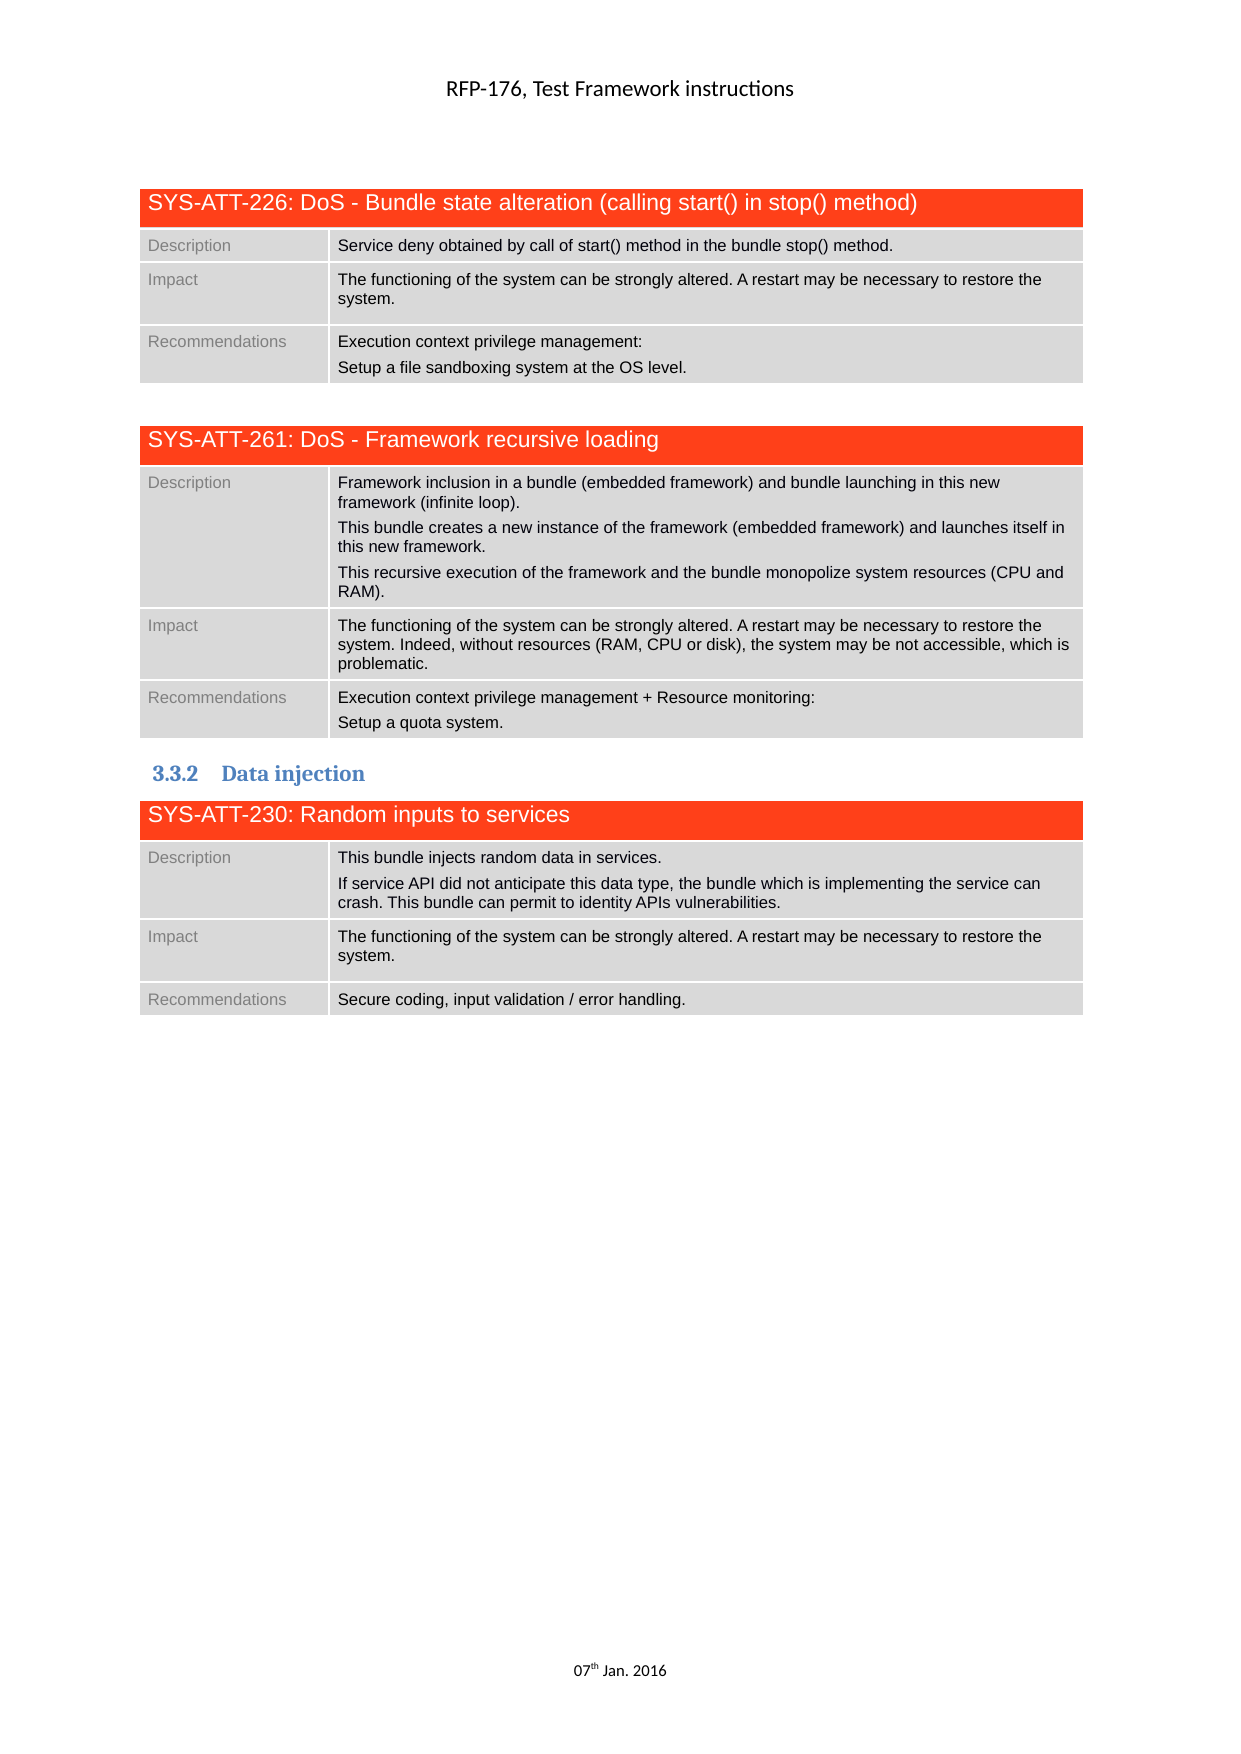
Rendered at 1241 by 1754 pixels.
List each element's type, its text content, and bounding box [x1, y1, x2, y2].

subtitle Data injection [148, 761, 1093, 787]
table_cell Execution context privilege management: Setup a file sandboxing system at the OS level. [330, 326, 1083, 383]
table_cell Recommendations [140, 983, 328, 1015]
table_cell Framework inclusion in a bundle (embedded framework) and bundle launching in this new framework (infinite loop). This bundle creates a new instance of the framework (embedded framework) and launches itself in this new framework. This recursive execution of the framework and the bundle monopolize system resources (CPU and RAM). [330, 467, 1083, 607]
table_cell Description [140, 842, 328, 918]
table_header SYS-ATT-261: DoS - Framework recursive loading [140, 426, 1083, 465]
table_cell The functioning of the system can be strongly altered. A restart may be necessary to restore the system. Indeed, without resources (RAM, CPU or disk), the system may be not accessible, which is problematic. [330, 609, 1083, 679]
table_cell Recommendations [140, 326, 328, 383]
table_cell Secure coding, input validation / error handling. [330, 983, 1083, 1015]
table_cell Description [140, 467, 328, 607]
table_cell Description [140, 230, 328, 261]
table_header SYS-ATT-226: DoS - Bundle state alteration (calling start() in stop() method) [140, 189, 1083, 227]
table_cell Impact [140, 609, 328, 679]
table_cell The functioning of the system can be strongly altered. A restart may be necessary to restore the system. [330, 263, 1083, 324]
table_cell Impact [140, 263, 328, 324]
table_cell Execution context privilege management + Resource monitoring: Setup a quota system. [330, 681, 1083, 738]
table_cell Recommendations [140, 681, 328, 738]
table_cell The functioning of the system can be strongly altered. A restart may be necessary to restore the system. [330, 920, 1083, 981]
table_cell This bundle injects random data in services. If service API did not anticipate this data type, the bundle which is implementing the service can crash. This bundle can permit to identity APIs vulnerabilities. [330, 842, 1083, 918]
table_cell Service deny obtained by call of start() method in the bundle stop() method. [330, 230, 1083, 261]
table_cell Impact [140, 920, 328, 981]
table_header SYS-ATT-230: Random inputs to services [140, 801, 1083, 840]
